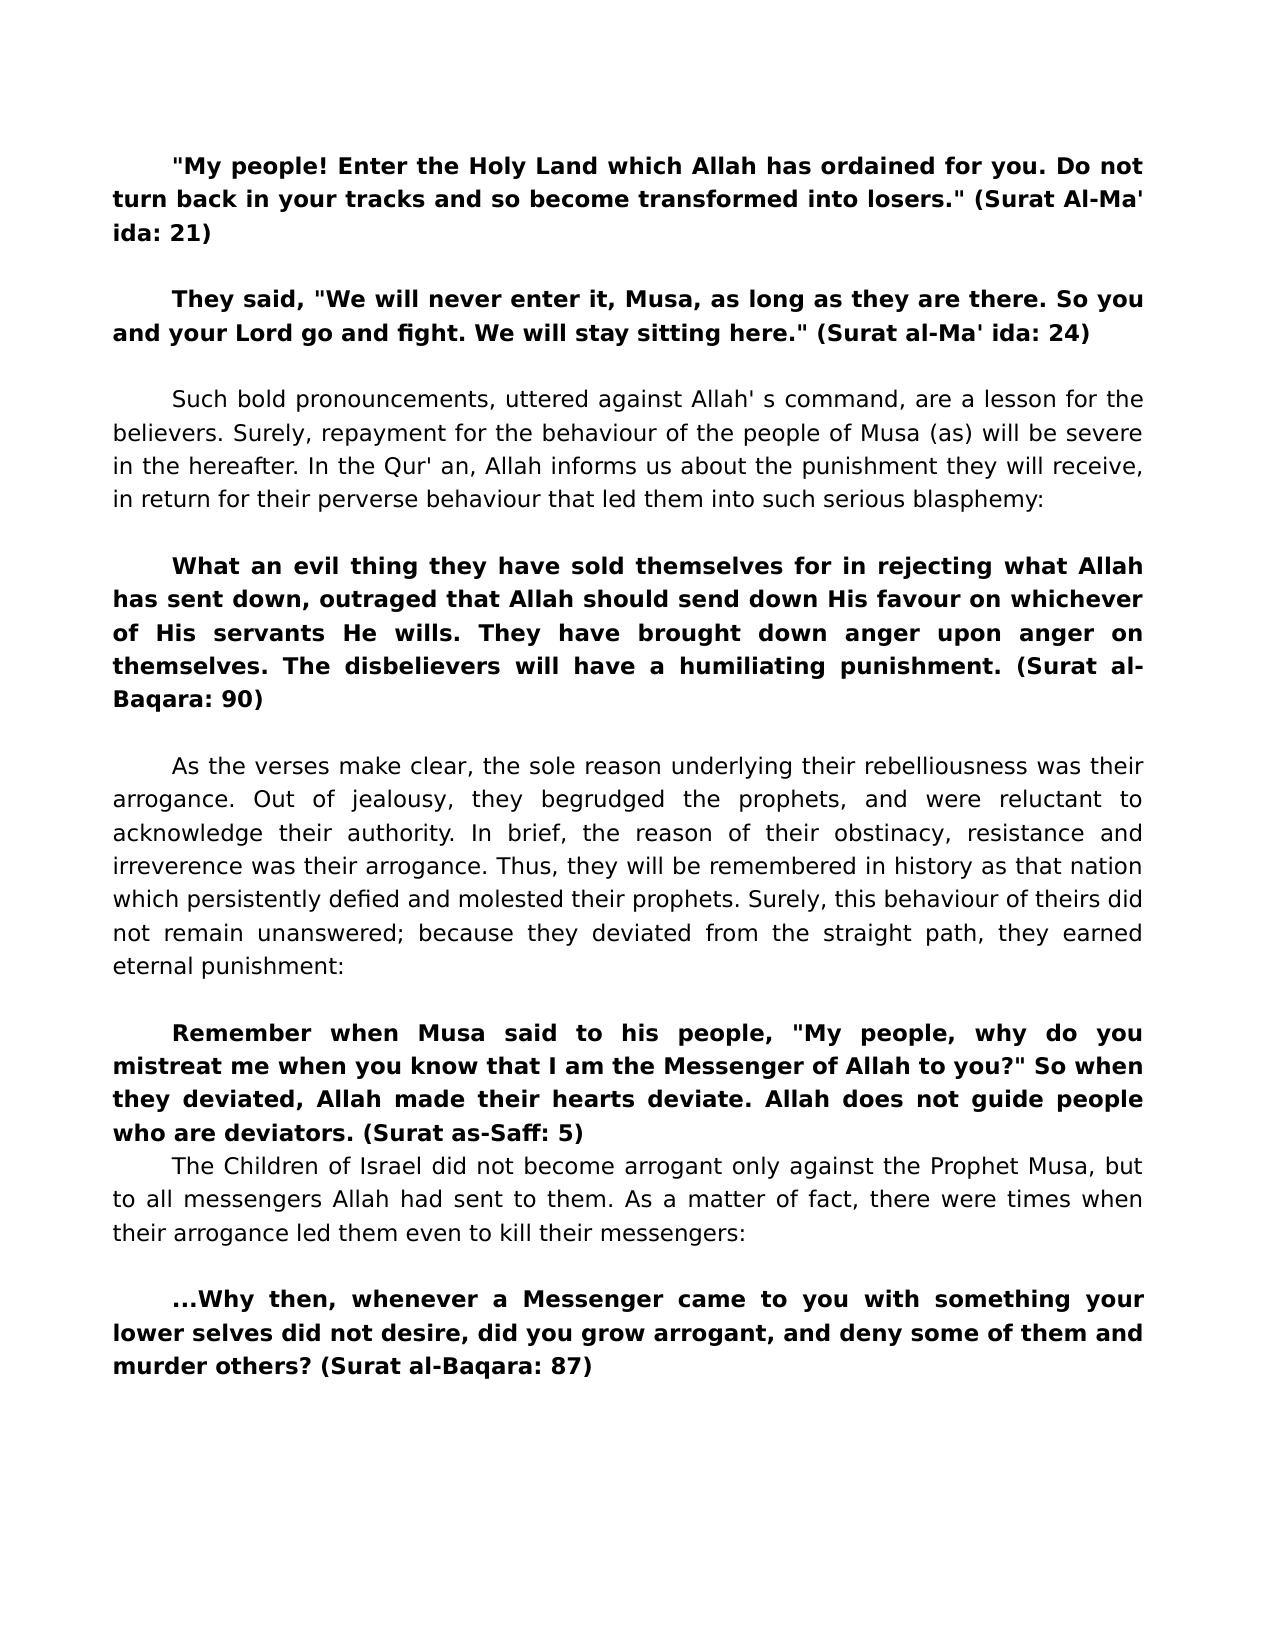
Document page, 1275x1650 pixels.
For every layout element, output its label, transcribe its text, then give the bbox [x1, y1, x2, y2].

text As the verses make clear, the sole reason underlying their rebelliousness was their arrogance. Out of jealousy, they begrudged the prophets, and were reluctant to acknowledge their authority. In brief, the reason of their obstinacy, resistance and irreverence was their arrogance. Thus, they will be remembered in history as that nation which persistently defied and molested their prophets. Surely, this behaviour of theirs did not remain unanswered; because they deviated from the straight path, they earned eternal punishment: [112, 748, 1145, 981]
text What an evil thing they have sold themselves for in rejecting what Allah has sent down, outraged that Allah should send down His favour on whichever of His servants He wills. They have brought down anger upon anger on themselves. The disbelievers will have a humiliating punishment. (Surat al-Baqara: 90) [112, 548, 1145, 714]
text Remember when Musa said to his people, "My people, why do you mistreat me when you know that I am the Messenger of Allah to you?" So when they deviated, Allah made their hearts deviate. Allah does not guide people who are deviators. (Surat as-Saff: 5) [112, 1014, 1145, 1148]
text "My people! Enter the Holy Land which Allah has ordained for you. Do not turn back in your tracks and so become transformed into losers." (Surat Al-Ma' ida: 21) [112, 148, 1145, 248]
text Such bold pronouncements, uttered against Allah' s command, are a lesson for the believers. Surely, repayment for the behaviour of the people of Musa (as) will be severe in the hereafter. In the Qur' an, Allah informs us about the punishment they will receive, in return for their perverse behaviour that led them into such serious blasphemy: [112, 381, 1145, 514]
text They said, "We will never enter it, Musa, as long as they are there. So you and your Lord go and fight. We will stay sitting here." (Surat al-Ma' ida: 24) [112, 281, 1145, 348]
text ...Why then, whenever a Messenger came to you with something your lower selves did not desire, did you grow arrogant, and deny some of them and murder others? (Surat al-Baqara: 87) [112, 1281, 1145, 1381]
text The Children of Israel did not become arrogant only against the Prophet Musa, but to all messengers Allah had sent to them. As a matter of fact, there were times when their arrogance led them even to kill their messengers: [112, 1148, 1145, 1248]
